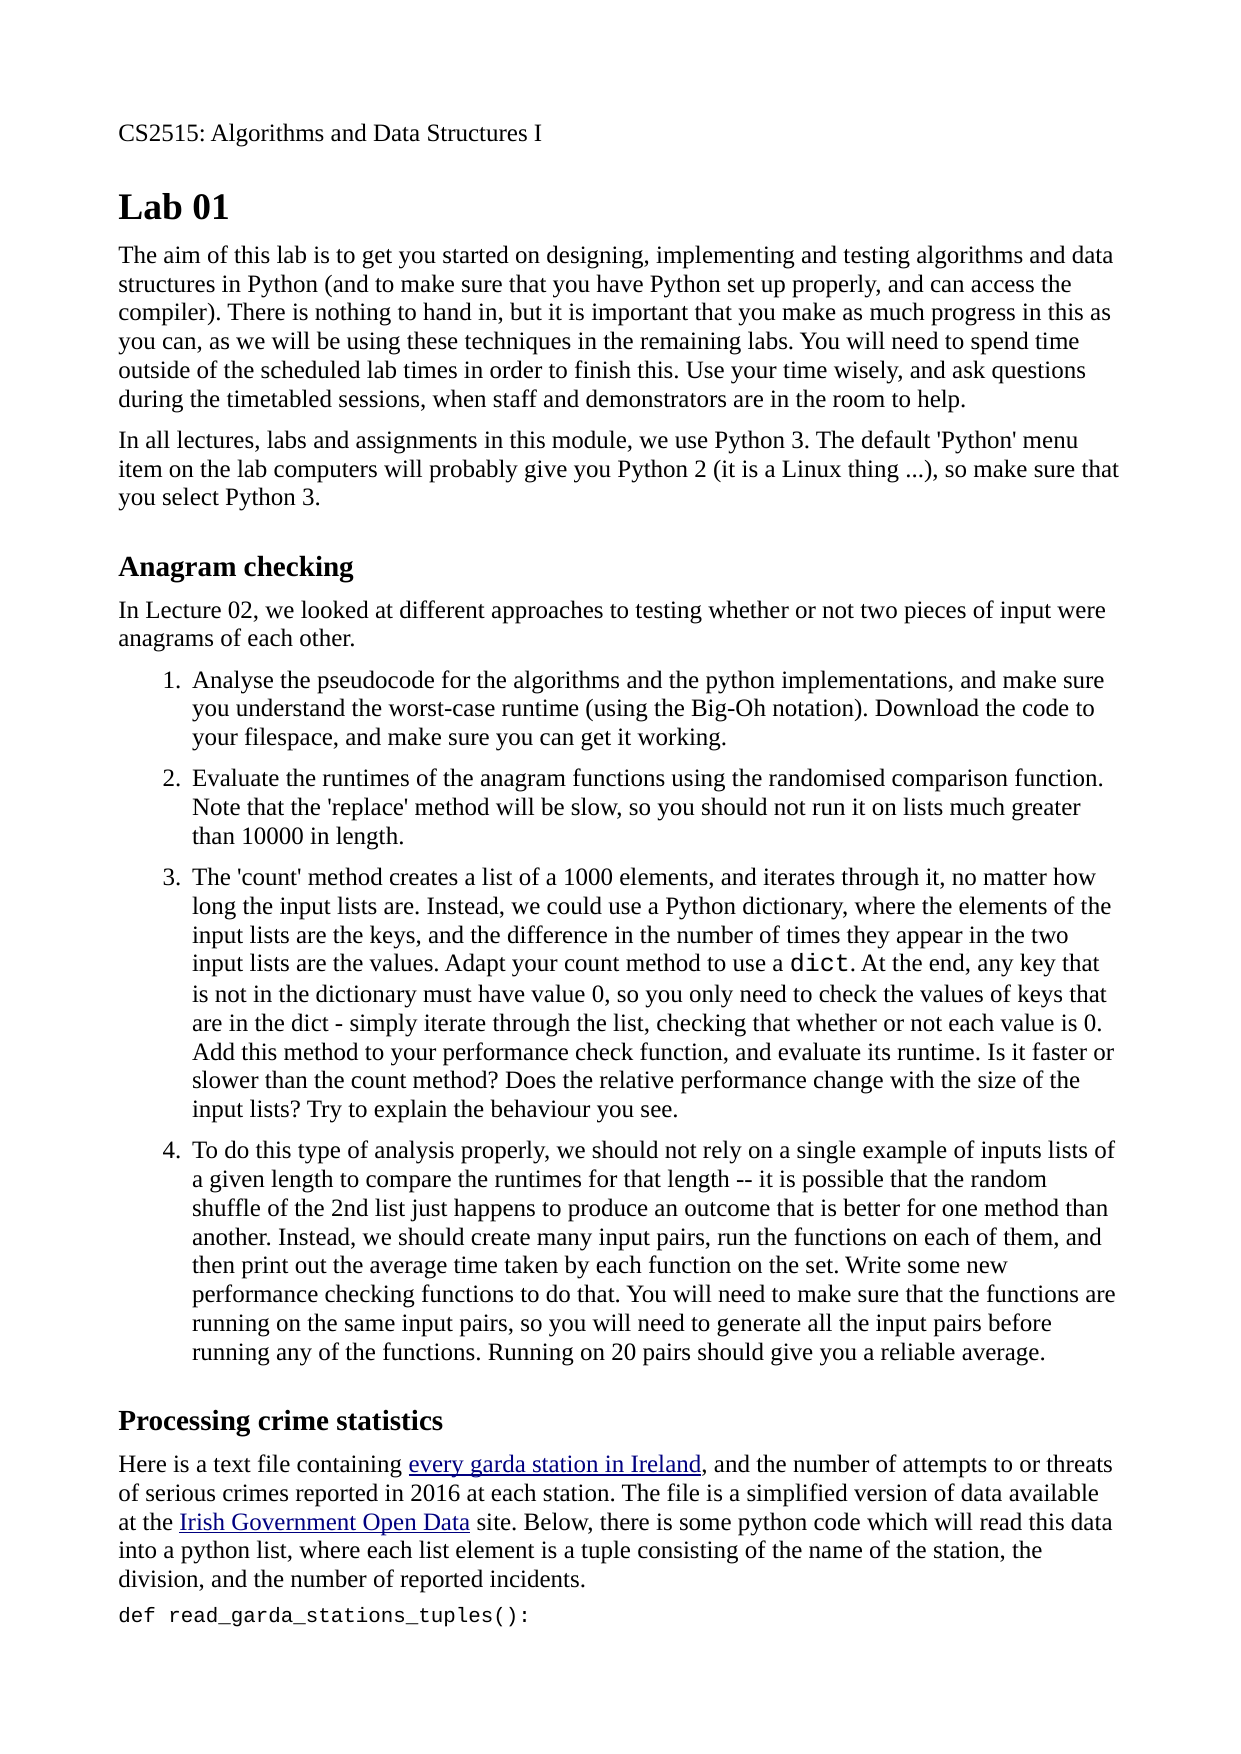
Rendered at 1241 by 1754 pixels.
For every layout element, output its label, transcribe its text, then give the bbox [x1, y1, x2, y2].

subtitle Lab 01 [118, 184, 1122, 227]
list Evaluate the runtimes of the anagram functions using the randomised comparison function. Note that the 'replace' method will be slow, so you should not run it on lists much greater than 10000 in length. [162, 763, 1122, 850]
text CS2515: Algorithms and Data Structures I [118, 118, 1122, 147]
text In Lecture 02, we looked at different approaches to testing whether or not two pieces of input were anagrams of each other. [118, 595, 1122, 652]
list The 'count' method creates a list of a 1000 elements, and iterates through it, no matter how long the input lists are. Instead, we could use a Python dictionary, where the elements of the input lists are the keys, and the difference in the number of times they appear in the two input lists are the values. Adapt your count method to use a dict. At the end, any key that is not in the dictionary must have value 0, so you only need to check the values of keys that are in the dict - simply iterate through the list, checking that whether or not each value is 0. Add this method to your performance check function, and evaluate its runtime. Is it faster or slower than the count method? Does the relative performance change with the size of the input lists? Try to explain the behaviour you see. [162, 862, 1122, 1123]
text In all lectures, labs and assignments in this module, we use Python 3. The default 'Python' menu item on the lab computers will probably give you Python 2 (it is a Linux thing ...), so make sure that you select Python 3. [118, 425, 1122, 511]
list Analyse the pseudocode for the algorithms and the python implementations, and make sure you understand the worst-case runtime (using the Big-Oh notation). Download the code to your filespace, and make sure you can get it working. [162, 665, 1122, 751]
text The aim of this lab is to get you started on designing, implementing and testing algorithms and data structures in Python (and to make sure that you have Python set up properly, and can access the compiler). There is nothing to hand in, but it is important that you make as much progress in this as you can, as we will be using these techniques in the remaining labs. You will need to spend time outside of the scheduled lab times in order to finish this. Use your time wisely, and ask questions during the timetabled sessions, when staff and demonstrators are in the room to help. [118, 240, 1122, 412]
subtitle Processing crime statistics [118, 1403, 1122, 1437]
list To do this type of analysis properly, we should not rely on a single example of inputs lists of a given length to compare the runtimes for that length -- it is possible that the random shuffle of the 2nd list just happens to produce an outcome that is better for one method than another. Instead, we should create many input pairs, run the functions on each of them, and then print out the average time taken by each function on the set. Write some new performance checking functions to do that. You will need to make sure that the functions are running on the same input pairs, so you will need to generate all the input pairs before running any of the functions. Running on 20 pairs should give you a reliable average. [162, 1136, 1122, 1366]
subtitle Anagram checking [118, 549, 1122, 582]
text Here is a text file containing every garda station in Ireland, and the number of attempts to or threats of serious crimes reported in 2016 at each station. The file is a simplified version of data available at the Irish Government Open Data site. Below, there is some python code which will read this data into a python list, where each list element is a tuple consisting of the name of the station, the division, and the number of reported incidents. [118, 1449, 1122, 1593]
text def read_garda_stations_tuples(): [118, 1605, 1122, 1629]
